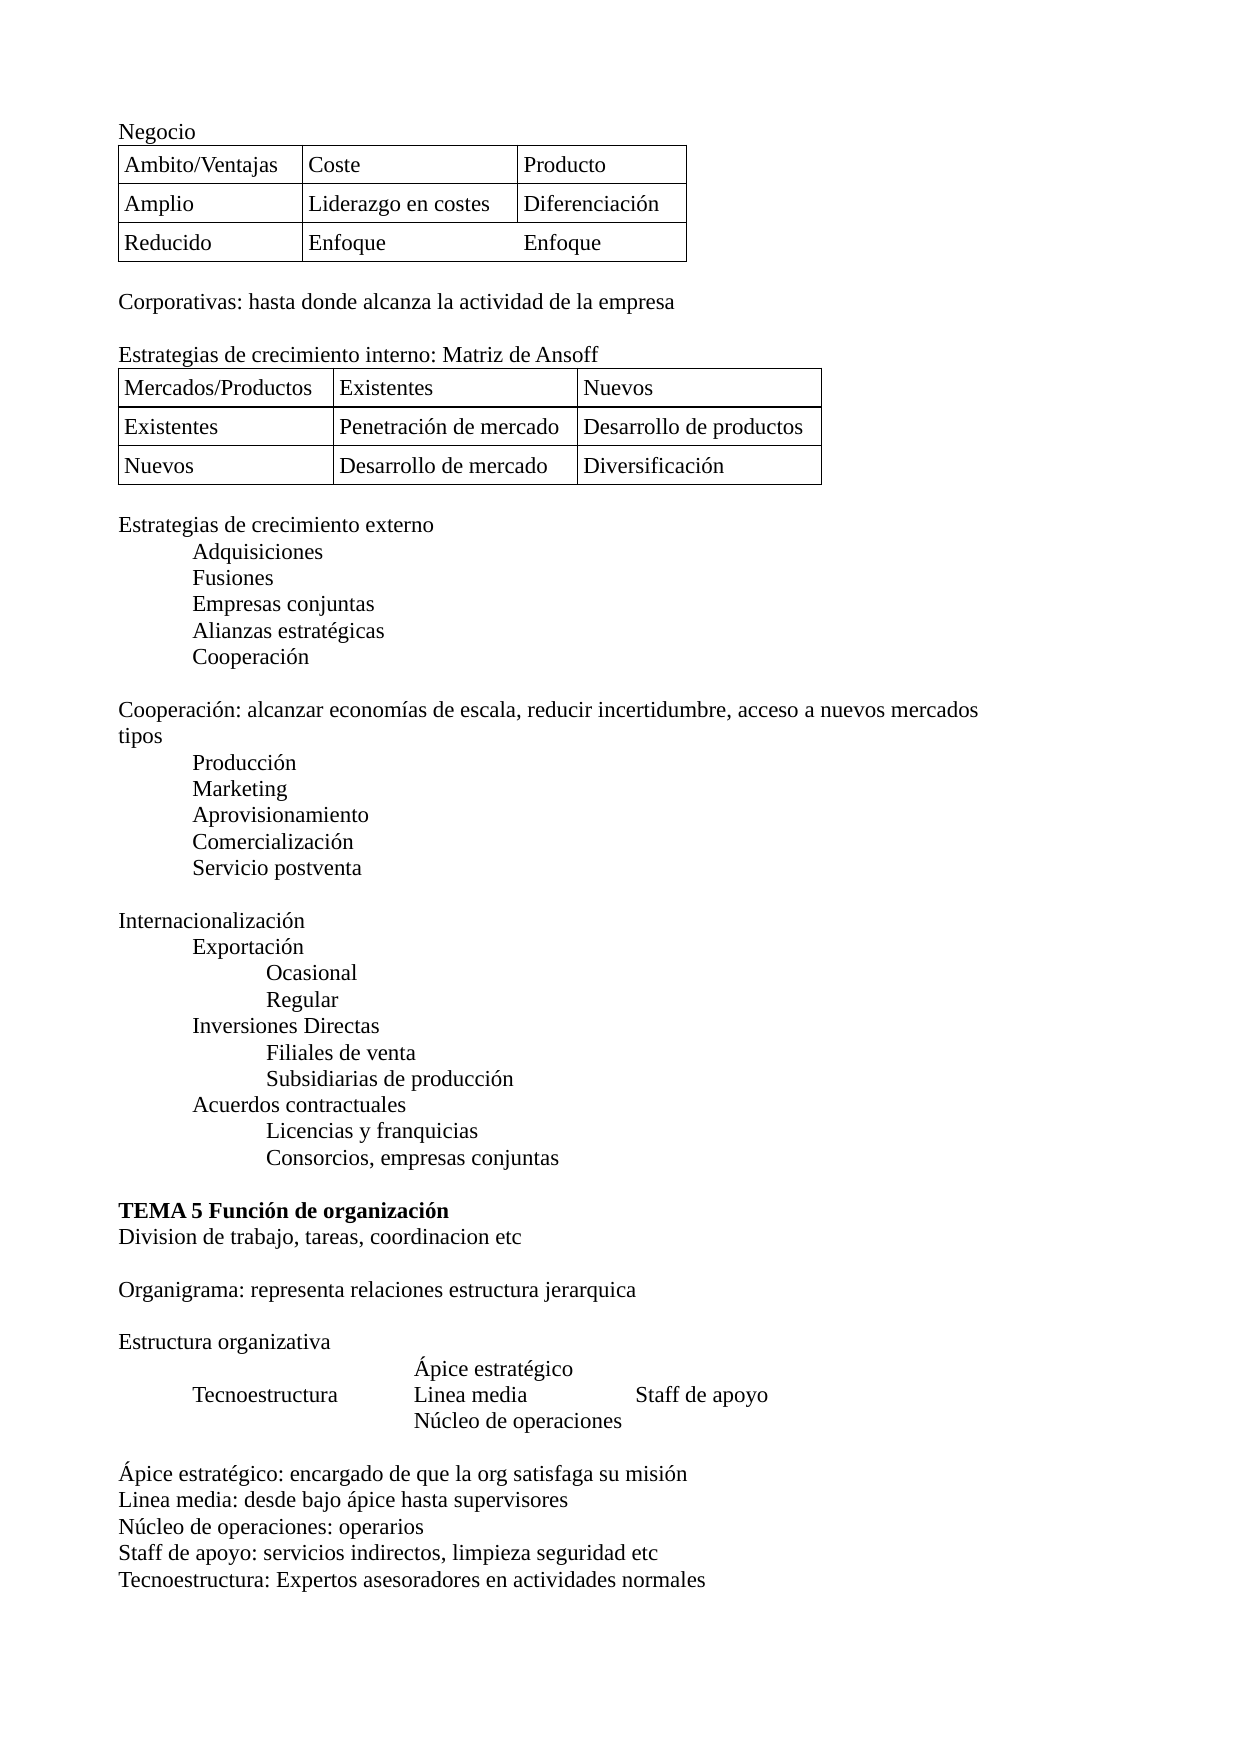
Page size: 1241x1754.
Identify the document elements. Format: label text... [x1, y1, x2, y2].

text Núcleo de operaciones [118, 1407, 1122, 1434]
table_header Existentes [334, 369, 577, 406]
text Estructura organizativa [118, 1328, 1122, 1355]
text Internacionalización [118, 907, 1122, 933]
table_header Producto [518, 146, 686, 183]
text Adquisiciones [118, 538, 1122, 564]
text tipos [118, 722, 1122, 749]
text Organigrama: representa relaciones estructura jerarquica [118, 1276, 1122, 1302]
table_cell Amplio [119, 184, 302, 222]
text Núcleo de operaciones: operarios [118, 1513, 1122, 1539]
text Staff de apoyo: servicios indirectos, limpieza seguridad etc [118, 1539, 1122, 1566]
text Empresas conjuntas [118, 591, 1122, 617]
text Fusiones [118, 564, 1122, 591]
table_cell Diferenciación [518, 184, 686, 222]
text Cooperación: alcanzar economías de escala, reducir incertidumbre, acceso a nuevos mercados [118, 696, 1122, 722]
text Marketing [118, 775, 1122, 801]
table_cell Desarrollo de mercado [334, 446, 577, 484]
text TEMA 5 Función de organización [118, 1197, 1122, 1223]
table_header Nuevos [578, 369, 821, 406]
table_cell Desarrollo de productos [578, 408, 821, 445]
text Cooperación [118, 643, 1122, 669]
table_cell Enfoque [303, 223, 518, 261]
text Subsidiarias de producción [118, 1065, 1122, 1091]
text Regular [118, 986, 1122, 1012]
text Alianzas estratégicas [118, 617, 1122, 643]
table_header Coste [303, 146, 517, 183]
text Negocio [118, 118, 1122, 144]
table_cell Reducido [119, 223, 302, 261]
text Division de trabajo, tareas, coordinacion etc [118, 1223, 1122, 1249]
text Tecnoestructura: Expertos asesoradores en actividades normales [118, 1566, 1122, 1592]
text Comercialización [118, 828, 1122, 854]
text Linea media: desde bajo ápice hasta supervisores [118, 1487, 1122, 1513]
text Filiales de venta [118, 1038, 1122, 1065]
text Ocasional [118, 959, 1122, 986]
text Ápice estratégico: encargado de que la org satisfaga su misión [118, 1460, 1122, 1487]
table_cell Diversificación [578, 446, 821, 484]
text Estrategias de crecimiento interno: Matriz de Ansoff [118, 341, 1122, 367]
table_header Ambito/Ventajas [119, 146, 302, 183]
table_cell Penetración de mercado [334, 408, 577, 445]
table_cell Liderazgo en costes [303, 184, 517, 222]
text Acuerdos contractuales [118, 1091, 1122, 1118]
text Ápice estratégico [118, 1355, 1122, 1381]
text Tecnoestructura Linea media Staff de apoyo [118, 1381, 1122, 1407]
table_header Mercados/Productos [119, 369, 333, 406]
table_cell Enfoque [518, 223, 686, 261]
text Exportación [118, 933, 1122, 959]
text Inversiones Directas [118, 1012, 1122, 1038]
text Producción [118, 749, 1122, 775]
table_cell Nuevos [119, 446, 333, 484]
text Corporativas: hasta donde alcanza la actividad de la empresa [118, 288, 1122, 315]
text Estrategias de crecimiento externo [118, 511, 1122, 538]
table_cell Existentes [119, 408, 333, 445]
text Servicio postventa [118, 854, 1122, 880]
text Consorcios, empresas conjuntas [118, 1144, 1122, 1170]
text Aprovisionamiento [118, 801, 1122, 828]
text Licencias y franquicias [118, 1118, 1122, 1144]
